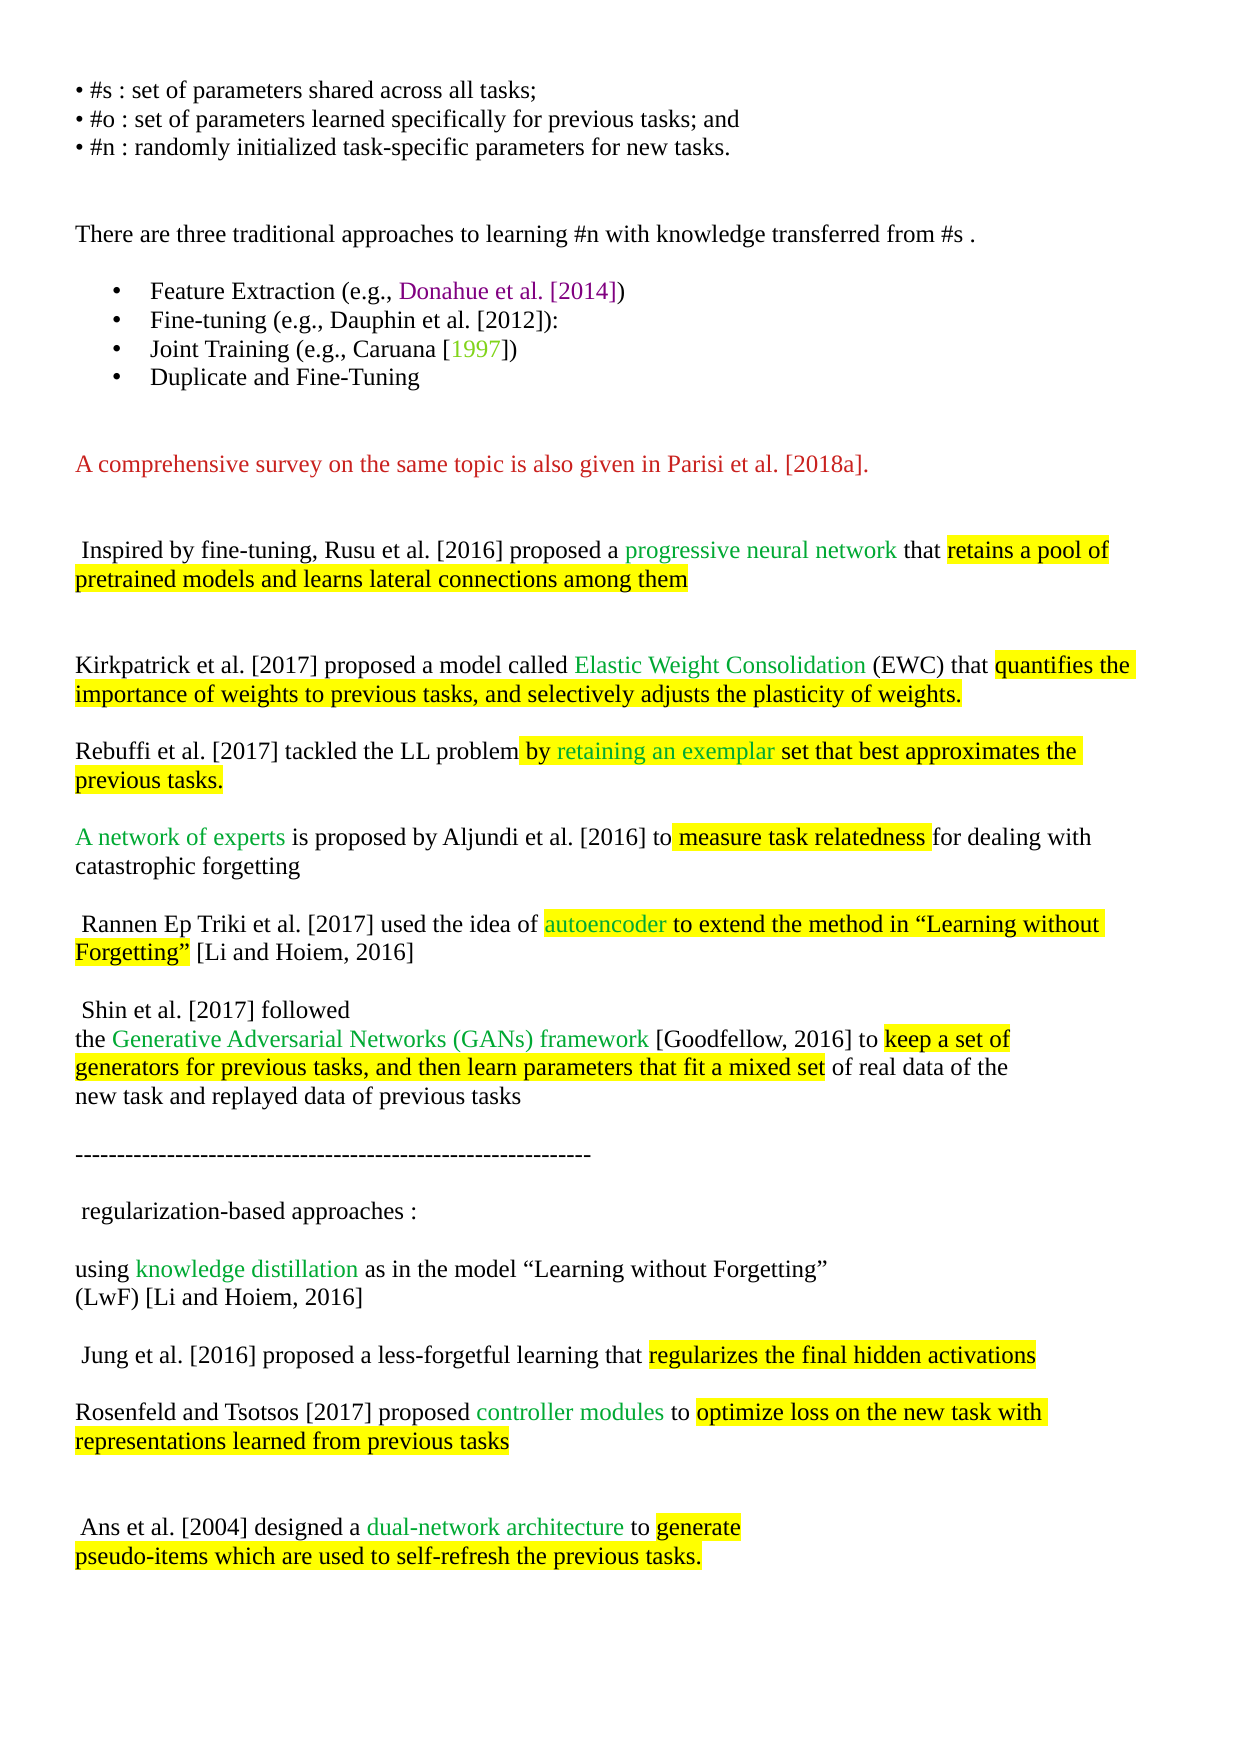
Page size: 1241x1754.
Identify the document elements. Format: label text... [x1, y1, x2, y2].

list Duplicate and Fine-Tuning [112, 362, 1165, 391]
text pretrained models and learns lateral connections among them [75, 564, 1165, 592]
text -------------------------------------------------------------- [75, 1139, 1165, 1167]
text Rannen Ep Triki et al. [2017] used the idea of autoencoder to extend the method in “Learning without Forgetting” [Li and Hoiem, 2016] [75, 909, 1165, 966]
text • #s : set of parameters shared across all tasks; [75, 75, 1165, 104]
text Jung et al. [2016] proposed a less-forgetful learning that regularizes the final hidden activations [75, 1340, 1165, 1369]
text Rosenfeld and Tsotsos [2017] proposed controller modules to optimize loss on the new task with representations learned from previous tasks [75, 1397, 1165, 1455]
text A comprehensive survey on the same topic is also given in Parisi et al. [2018a]. [75, 449, 1165, 477]
text catastrophic forgetting [75, 851, 1165, 880]
text Inspired by fine-tuning, Rusu et al. [2016] proposed a progressive neural network that retains a pool of [75, 535, 1165, 564]
text A network of experts is proposed by Aljundi et al. [2016] to measure task relatedness for dealing with [75, 822, 1165, 851]
text Ans et al. [2004] designed a dual-network architecture to generate [75, 1512, 1165, 1541]
list Feature Extraction (e.g., Donahue et al. [2014]) [112, 276, 1165, 305]
text the Generative Adversarial Networks (GANs) framework [Goodfellow, 2016] to keep a set of [75, 1024, 1165, 1052]
text Rebuffi et al. [2017] tackled the LL problem by retaining an exemplar set that best approximates the previous tasks. [75, 736, 1165, 794]
text generators for previous tasks, and then learn parameters that fit a mixed set of real data of the [75, 1052, 1165, 1081]
text new task and replayed data of previous tasks [75, 1081, 1165, 1110]
list Fine-tuning (e.g., Dauphin et al. [2012]): [112, 305, 1165, 334]
list Joint Training (e.g., Caruana [1997]) [112, 334, 1165, 362]
text Shin et al. [2017] followed [75, 995, 1165, 1024]
text There are three traditional approaches to learning #n with knowledge transferred from #s . [75, 219, 1165, 247]
text (LwF) [Li and Hoiem, 2016] [75, 1282, 1165, 1311]
text pseudo-items which are used to self-refresh the previous tasks. [75, 1541, 1165, 1570]
text regularization-based approaches : [75, 1196, 1165, 1225]
text • #o : set of parameters learned specifically for previous tasks; and [75, 104, 1165, 132]
text using knowledge distillation as in the model “Learning without Forgetting” [75, 1254, 1165, 1282]
text Kirkpatrick et al. [2017] proposed a model called Elastic Weight Consolidation (EWC) that quantifies the importance of weights to previous tasks, and selectively adjusts the plasticity of weights. [75, 650, 1165, 707]
text • #n : randomly initialized task-specific parameters for new tasks. [75, 132, 1165, 161]
